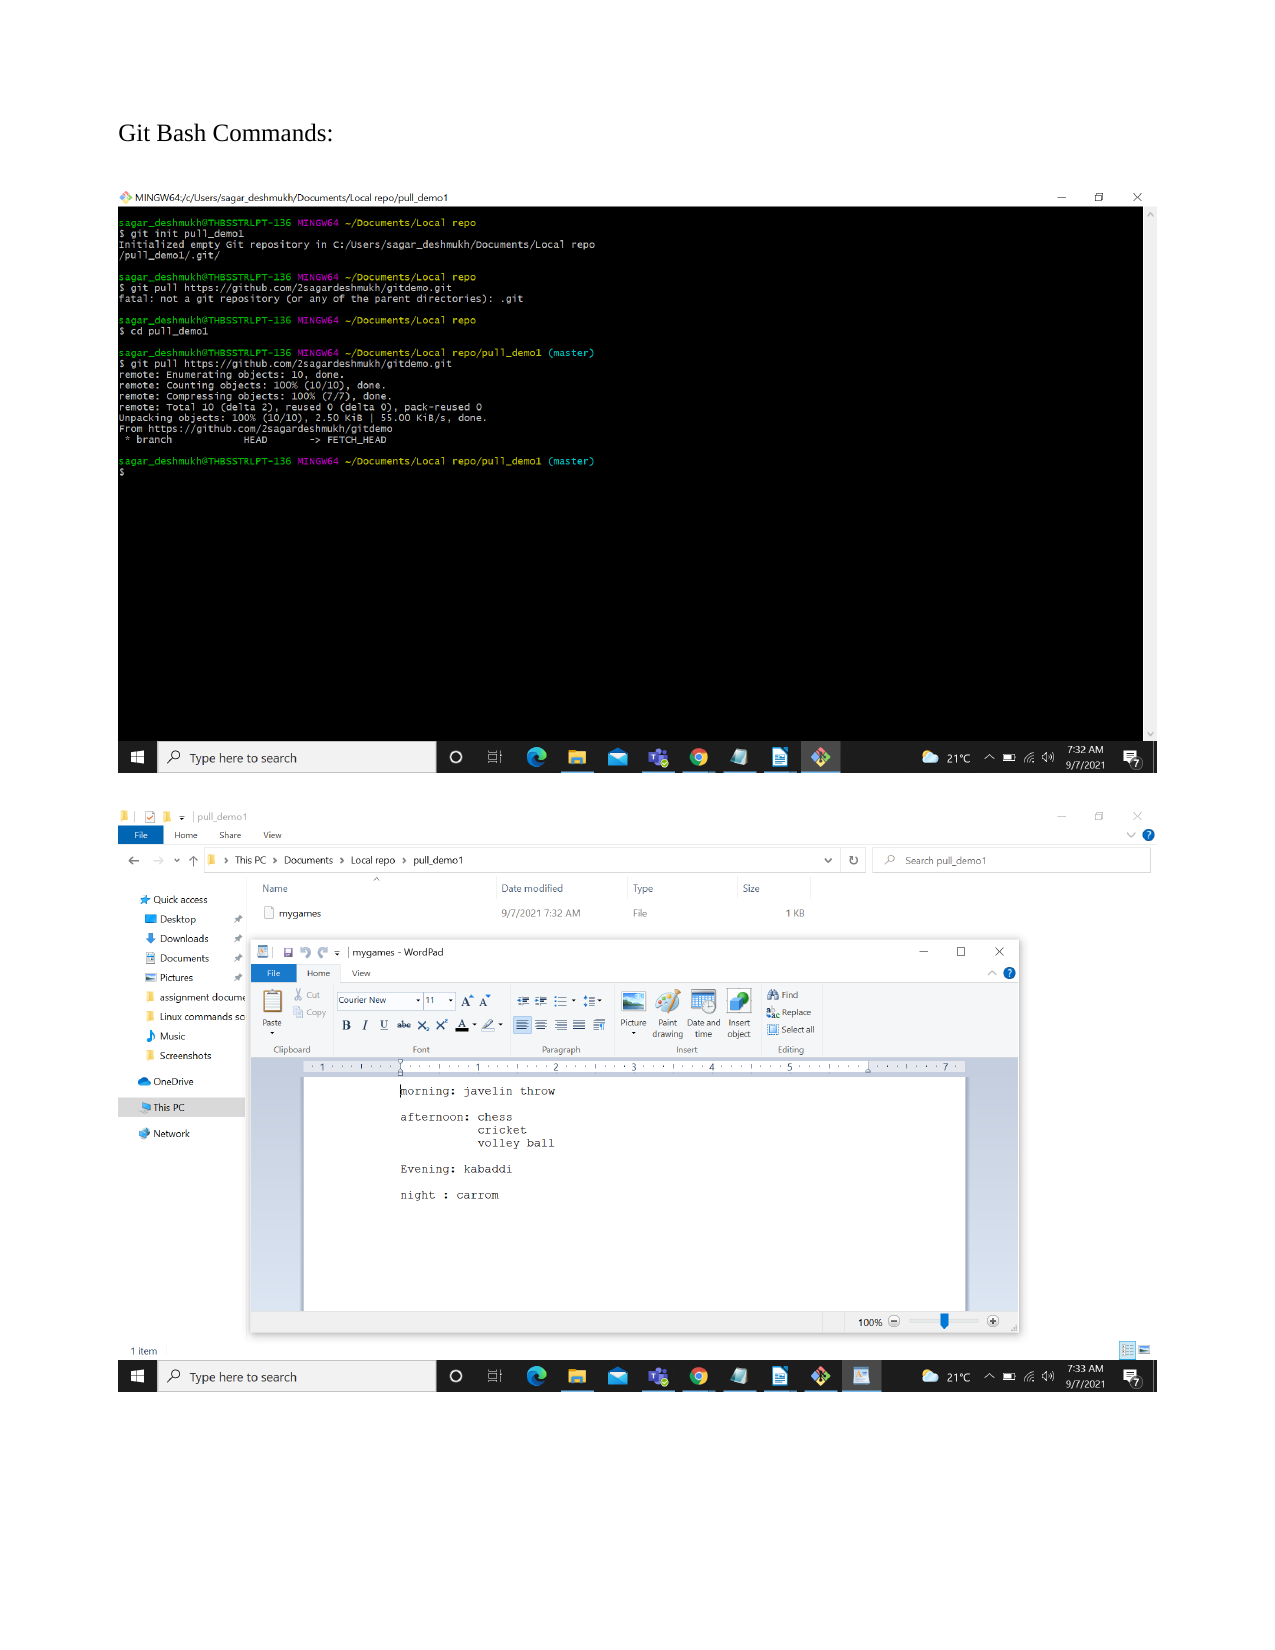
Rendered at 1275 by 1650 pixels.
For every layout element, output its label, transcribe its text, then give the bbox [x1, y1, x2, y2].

picture [118, 188, 1157, 773]
picture [118, 807, 1157, 1392]
text Git Bash Commands: [118, 118, 1157, 147]
